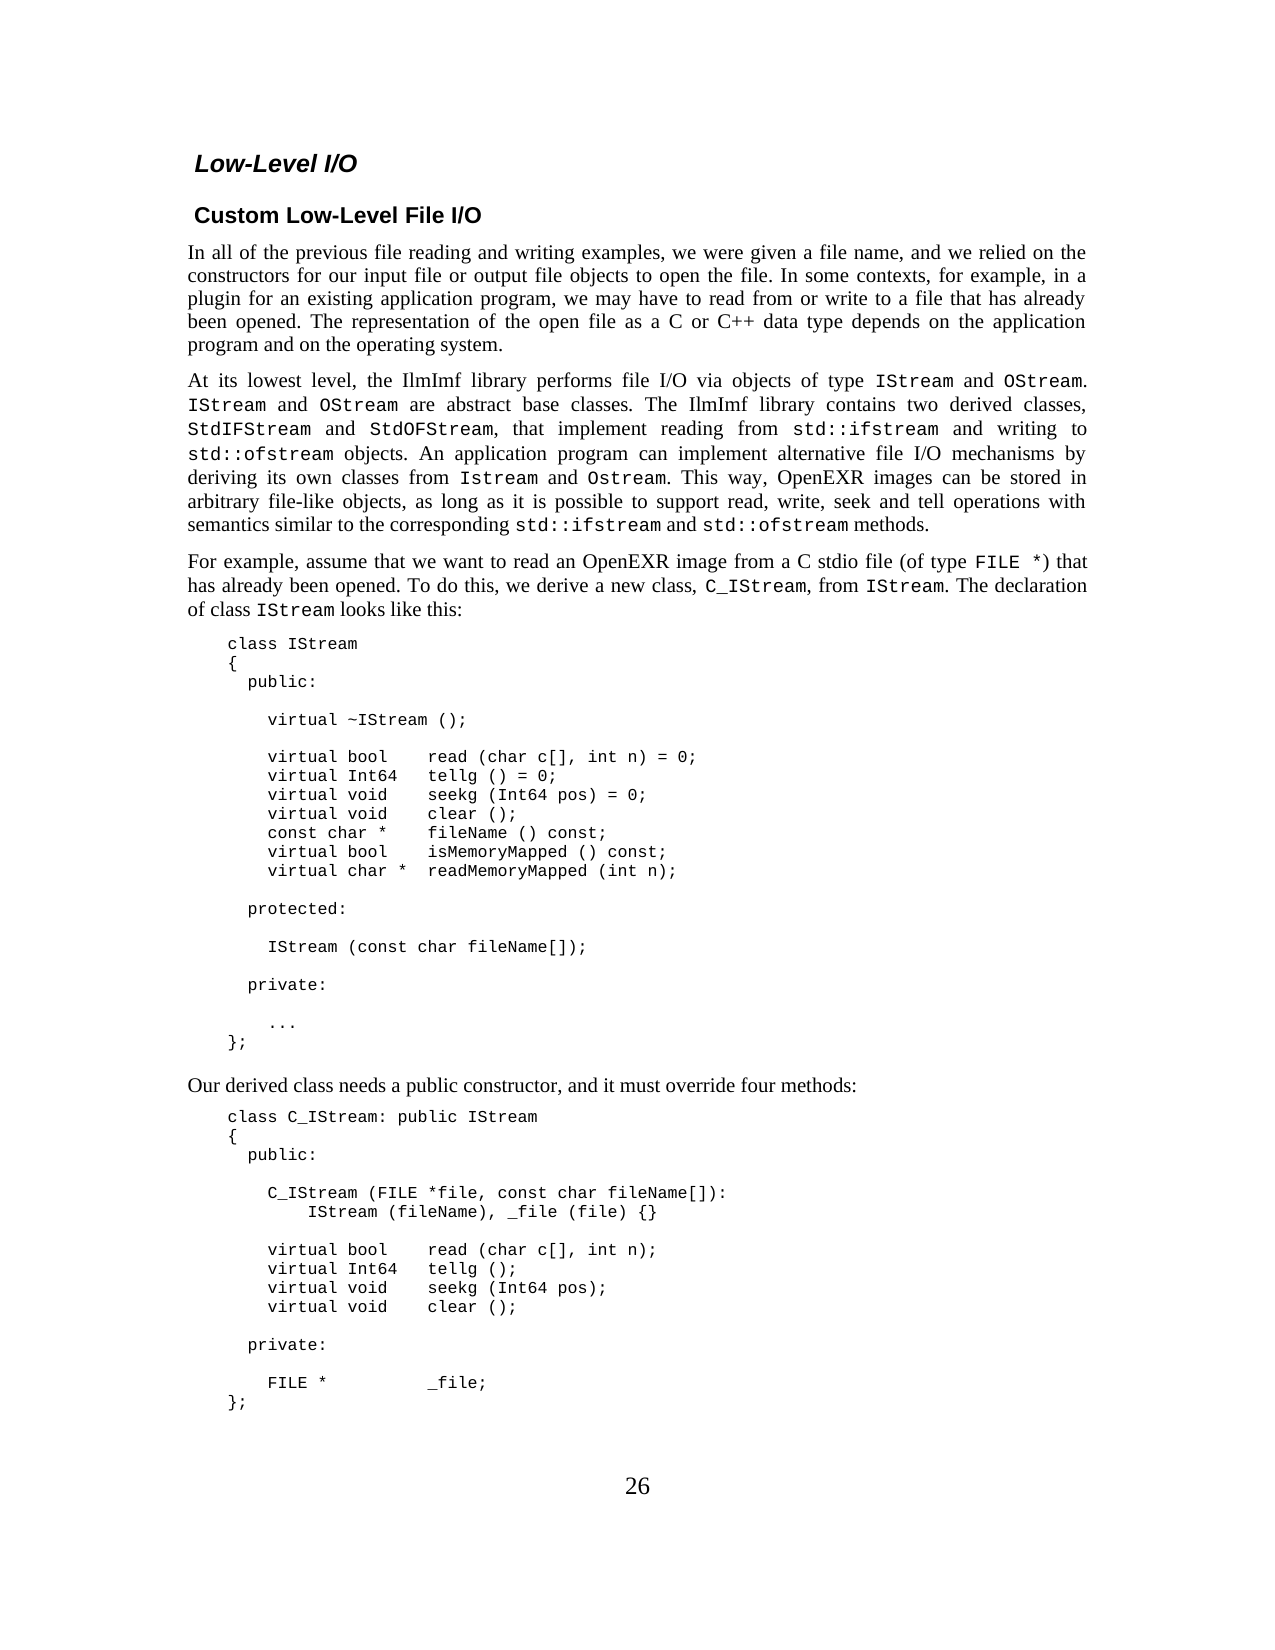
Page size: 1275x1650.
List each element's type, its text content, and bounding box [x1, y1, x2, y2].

text virtual bool isMemoryMapped () const; [187, 844, 1087, 863]
text IStream (fileName), _file (file) {} [187, 1204, 1087, 1223]
text { [187, 654, 1087, 673]
text const char * fileName () const; [187, 825, 1087, 844]
subtitle Low-Level I/O [187, 150, 1087, 178]
text virtual void seekg (Int64 pos); [187, 1279, 1087, 1298]
text virtual bool read (char c[], int n); [187, 1242, 1087, 1261]
text At its lowest level, the IlmImf library performs file I/O via objects of type IStream and OStream. IStream and OStream are abstract base classes. The IlmImf library contains two derived classes, StdIFStream and StdOFStream, that implement reading from std::ifstream and writing to std::ofstream objects. An application program can implement alternative file I/O mechanisms by deriving its own classes from Istream and Ostream. This way, OpenEXR images can be stored in arbitrary file-like objects, as long as it is possible to support read, write, seek and tell operations with semantics similar to the corresponding std::ifstream and std::ofstream methods. [187, 369, 1087, 537]
text public: [187, 673, 1087, 692]
text }; [187, 1033, 1087, 1052]
text private: [187, 976, 1087, 995]
text IStream (const char fileName[]); [187, 938, 1087, 957]
text protected: [187, 901, 1087, 919]
subtitle Custom Low-Level File I/O [187, 203, 1087, 228]
text FILE * _file; [187, 1374, 1087, 1393]
text }; [187, 1393, 1087, 1412]
text { [187, 1128, 1087, 1147]
text For example, assume that we want to read an OpenEXR image from a C stdio file (of type FILE *) that has already been opened. To do this, we derive a new class, C_IStream, from IStream. The declaration of class IStream looks like this: [187, 550, 1087, 623]
text virtual bool read (char c[], int n) = 0; [187, 749, 1087, 768]
text In all of the previous file reading and writing examples, we were given a file name, and we relied on the constructors for our input file or output file objects to open the file. In some contexts, for example, in a plugin for an existing application program, we may have to read from or write to a file that has already been opened. The representation of the open file as a C or C++ data type depends on the application program and on the operating system. [187, 241, 1087, 356]
text C_IStream (FILE *file, const char fileName[]): [187, 1185, 1087, 1204]
text Our derived class needs a public constructor, and it must override four methods: [187, 1073, 1087, 1096]
text virtual Int64 tellg (); [187, 1261, 1087, 1279]
text class C_IStream: public IStream [187, 1109, 1087, 1128]
text virtual ~IStream (); [187, 711, 1087, 730]
text class IStream [187, 635, 1087, 654]
text virtual void seekg (Int64 pos) = 0; [187, 787, 1087, 806]
text private: [187, 1336, 1087, 1355]
text ... [187, 1014, 1087, 1033]
text virtual char * readMemoryMapped (int n); [187, 863, 1087, 882]
text virtual void clear (); [187, 806, 1087, 825]
text public: [187, 1147, 1087, 1166]
text virtual Int64 tellg () = 0; [187, 768, 1087, 787]
text virtual void clear (); [187, 1298, 1087, 1317]
